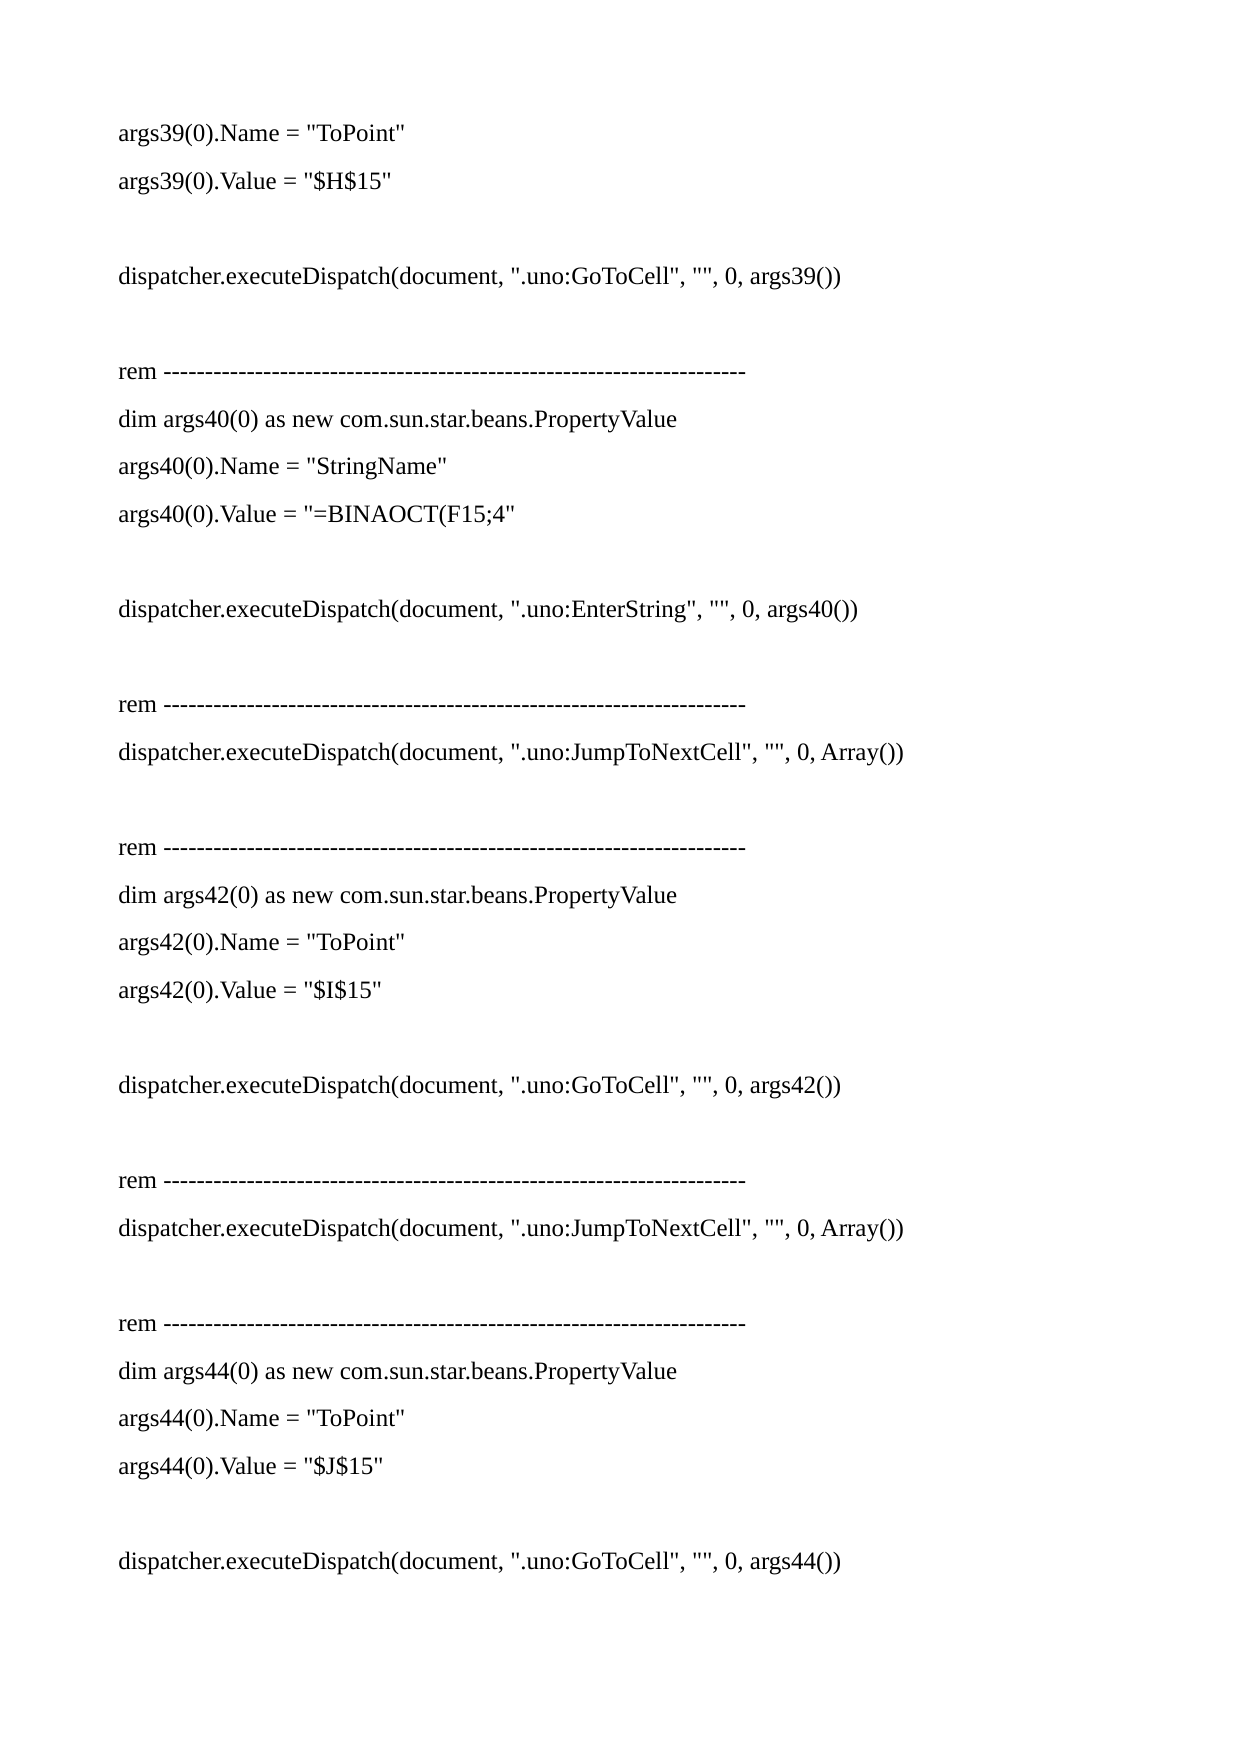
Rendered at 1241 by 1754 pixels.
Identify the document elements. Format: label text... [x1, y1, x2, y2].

text rem ---------------------------------------------------------------------- [118, 1308, 1122, 1337]
text dim args40(0) as new com.sun.star.beans.PropertyValue [118, 404, 1122, 432]
text rem ---------------------------------------------------------------------- [118, 832, 1122, 861]
text dim args44(0) as new com.sun.star.beans.PropertyValue [118, 1356, 1122, 1384]
text rem ---------------------------------------------------------------------- [118, 356, 1122, 385]
text args40(0).Name = "StringName" [118, 451, 1122, 480]
text dispatcher.executeDispatch(document, ".uno:JumpToNextCell", "", 0, Array()) [118, 1213, 1122, 1242]
text rem ---------------------------------------------------------------------- [118, 689, 1122, 718]
text dispatcher.executeDispatch(document, ".uno:GoToCell", "", 0, args42()) [118, 1070, 1122, 1099]
text args40(0).Value = "=BINAOCT(F15;4" [118, 499, 1122, 528]
text dispatcher.executeDispatch(document, ".uno:EnterString", "", 0, args40()) [118, 594, 1122, 623]
text args44(0).Value = "$J$15" [118, 1451, 1122, 1480]
text dispatcher.executeDispatch(document, ".uno:GoToCell", "", 0, args44()) [118, 1546, 1122, 1575]
text rem ---------------------------------------------------------------------- [118, 1165, 1122, 1194]
text args44(0).Name = "ToPoint" [118, 1403, 1122, 1432]
text dispatcher.executeDispatch(document, ".uno:JumpToNextCell", "", 0, Array()) [118, 737, 1122, 766]
text args39(0).Name = "ToPoint" [118, 118, 1122, 147]
text args42(0).Name = "ToPoint" [118, 927, 1122, 956]
text args39(0).Value = "$H$15" [118, 166, 1122, 194]
text dispatcher.executeDispatch(document, ".uno:GoToCell", "", 0, args39()) [118, 261, 1122, 290]
text args42(0).Value = "$I$15" [118, 975, 1122, 1004]
text dim args42(0) as new com.sun.star.beans.PropertyValue [118, 880, 1122, 908]
